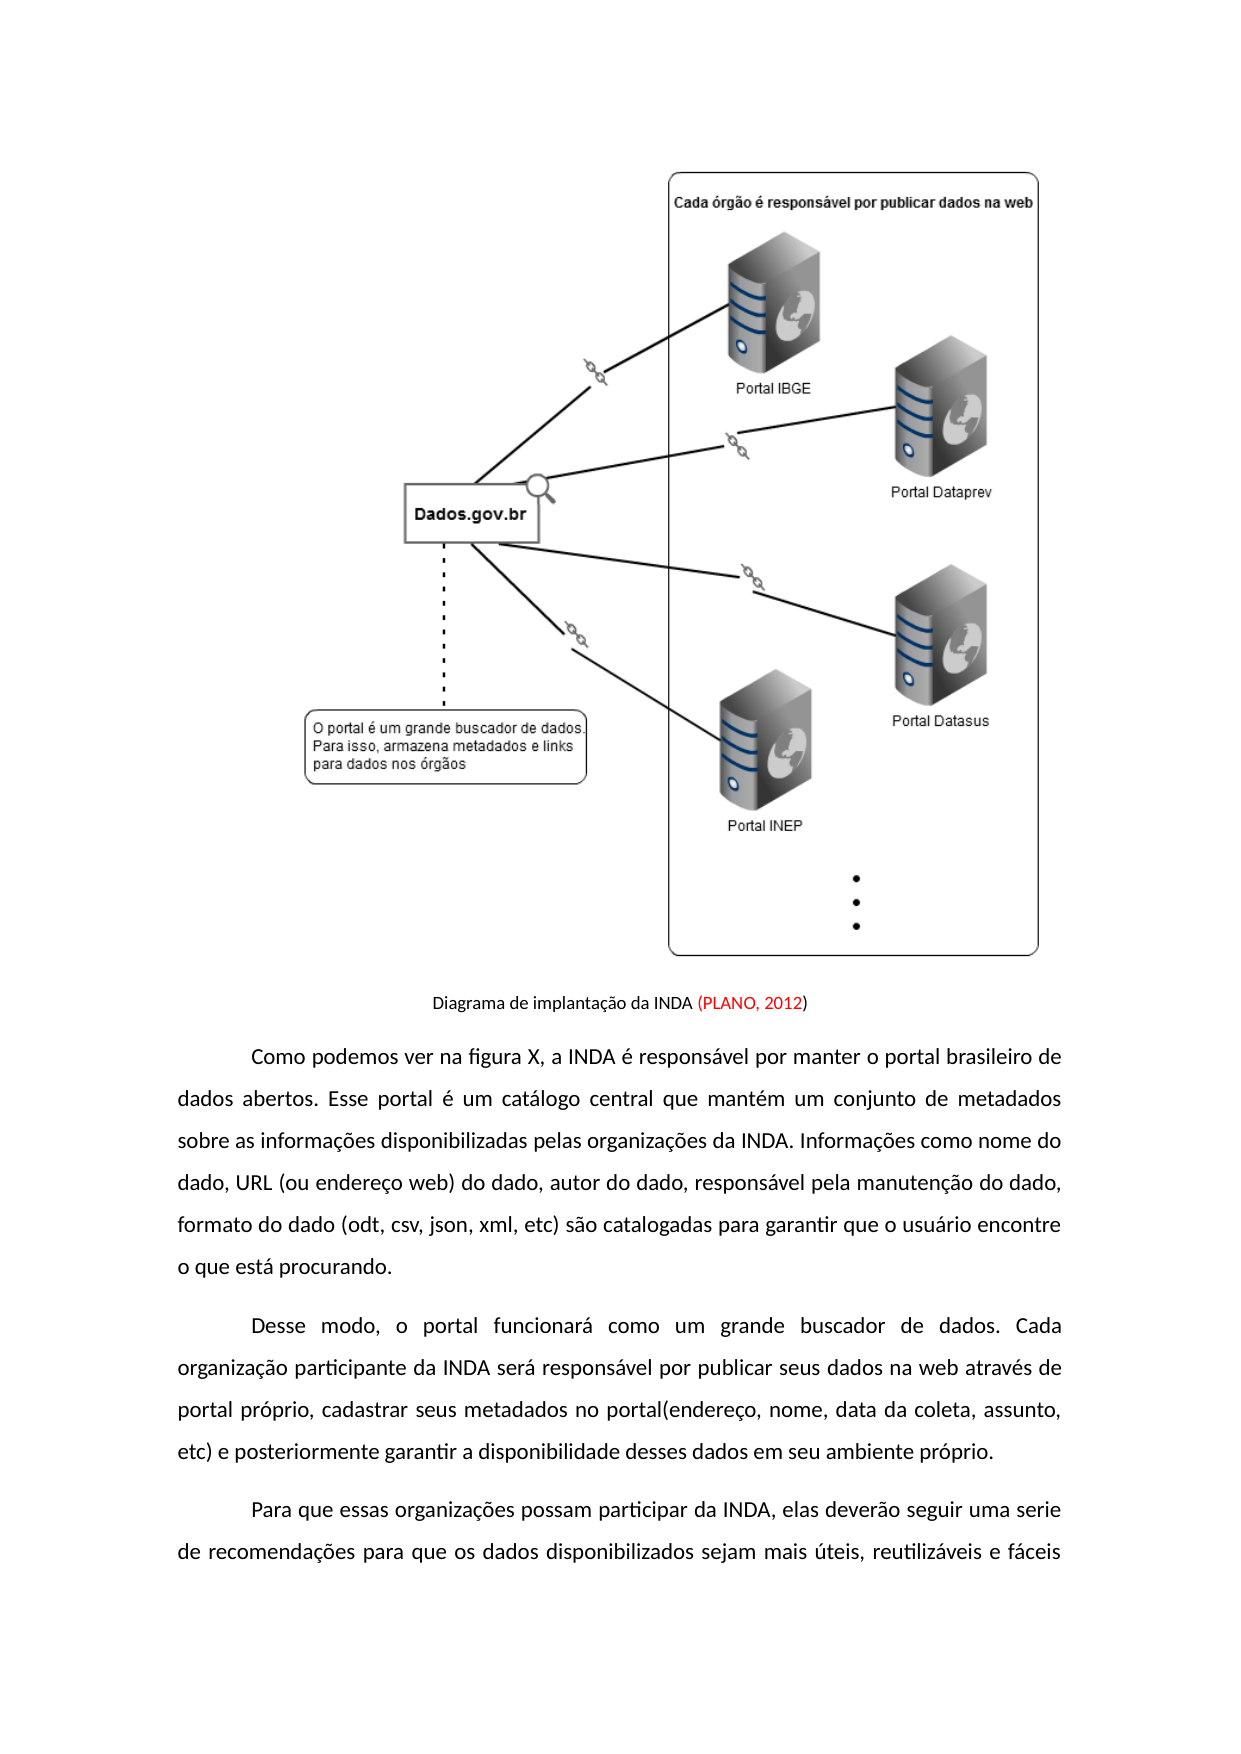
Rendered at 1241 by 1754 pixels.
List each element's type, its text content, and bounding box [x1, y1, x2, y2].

text Diagrama de implantação da INDA (PLANO, 2012) [177, 980, 1063, 1014]
picture [177, 147, 1063, 980]
text Desse modo, o portal funcionará como um grande buscador de dados. Cada organização participante da INDA será responsável por publicar seus dados na web através de portal próprio, cadastrar seus metadados no portal(endereço, nome, data da coleta, assunto, etc) e posteriormente garantir a disponibilidade desses dados em seu ambiente próprio. [177, 1311, 1063, 1465]
text Para que essas organizações possam participar da INDA, elas deverão seguir uma serie de recomendações para que os dados disponibilizados sejam mais úteis, reutilizáveis e fáceis [177, 1495, 1063, 1565]
text Como podemos ver na figura X, a INDA é responsável por manter o portal brasileiro de dados abertos. Esse portal é um catálogo central que mantém um conjunto de metadados sobre as informações disponibilizadas pelas organizações da INDA. Informações como nome do dado, URL (ou endereço web) do dado, autor do dado, responsável pela manutenção do dado, formato do dado (odt, csv, json, xml, etc) são catalogadas para garantir que o usuário encontre o que está procurando. [177, 1042, 1063, 1280]
